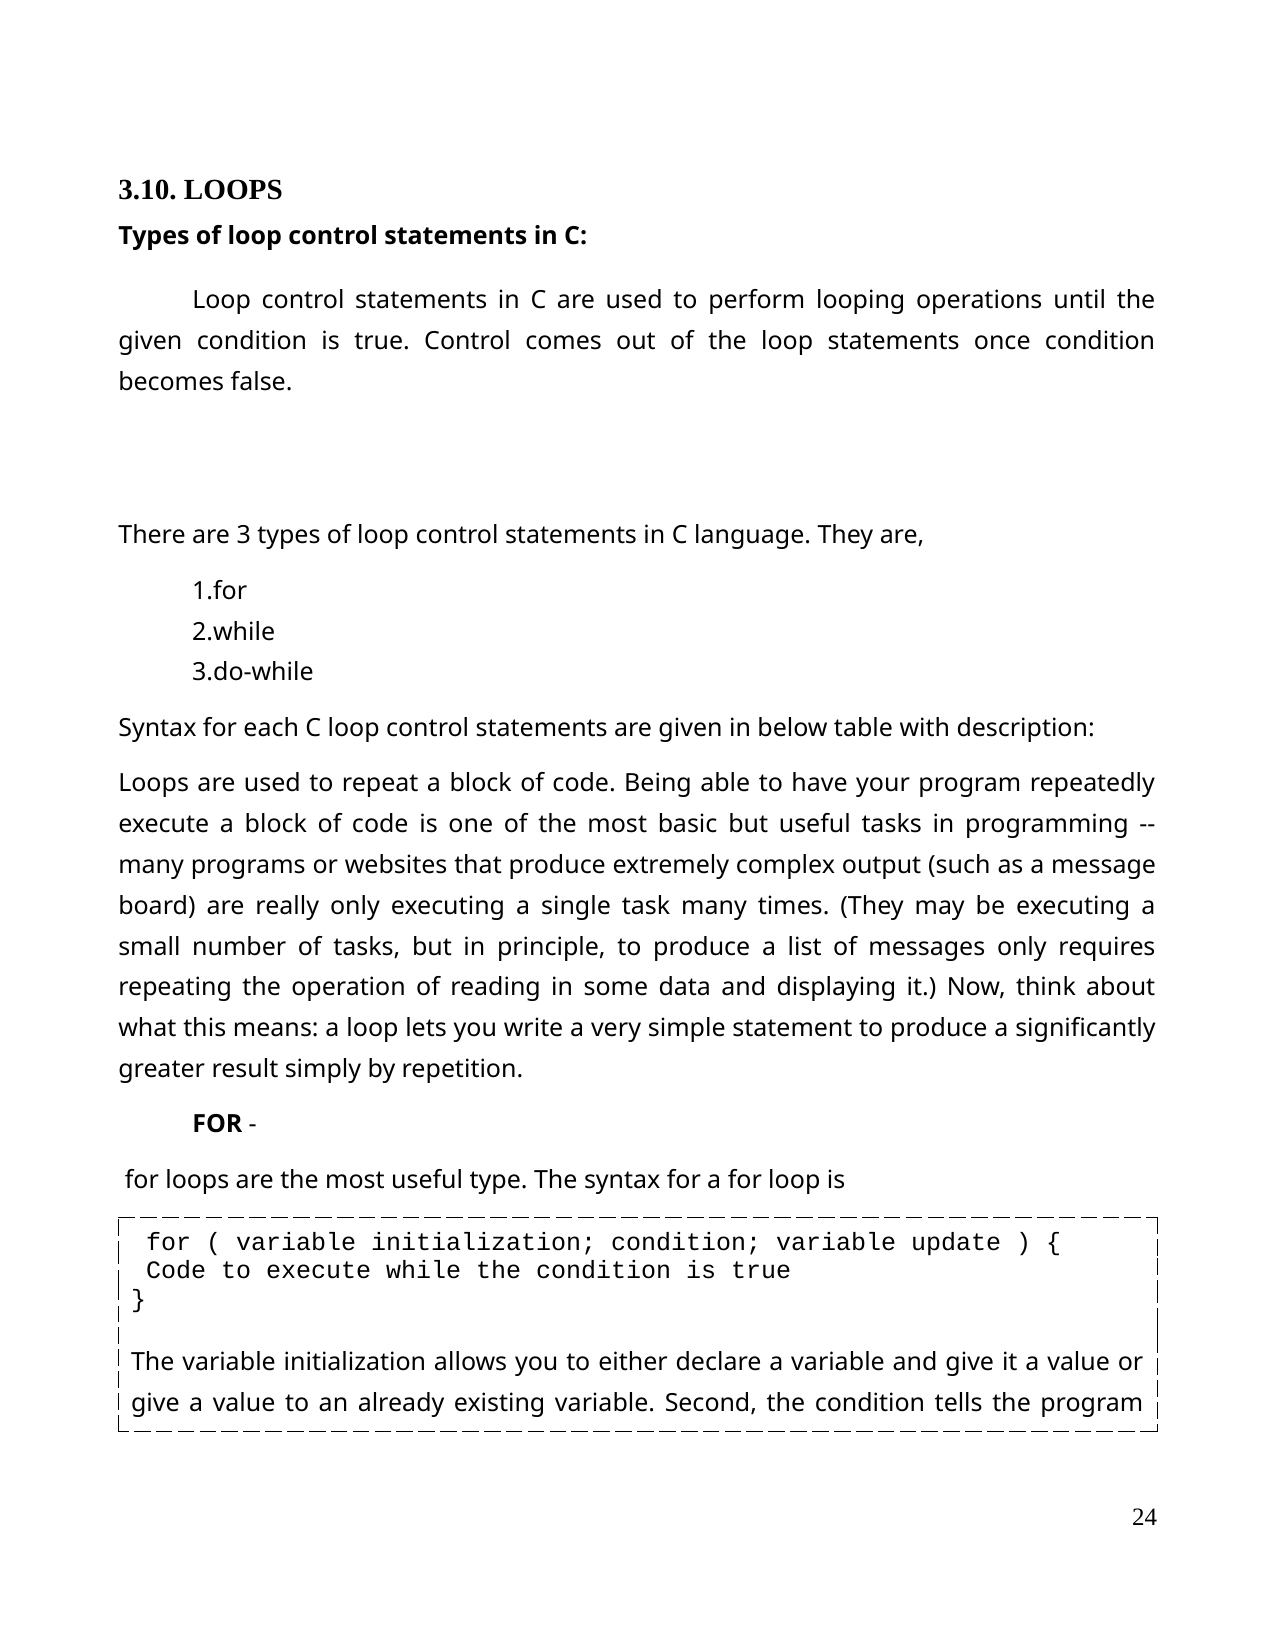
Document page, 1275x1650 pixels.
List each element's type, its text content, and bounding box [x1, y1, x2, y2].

text } [118, 1274, 1157, 1314]
list for [118, 572, 1157, 606]
subtitle Types of loop control statements in C: [118, 218, 1157, 252]
text for ( variable initialization; condition; variable update ) { [118, 1217, 1157, 1245]
text FOR - [118, 1106, 1157, 1140]
text Loops are used to repeat a block of code. Being able to have your program repeatedly execute a block of code is one of the most basic but useful tasks in programming -- many programs or websites that produce extremely complex output (such as a message board) are really only executing a single task many times. (They may be executing a small number of tasks, but in principle, to produce a list of messages only requires repeating the operation of reading in some data and displaying it.) Now, think about what this means: a loop lets you write a very simple statement to produce a significantly greater result simply by repetition. [118, 765, 1157, 1085]
text Code to execute while the condition is true [118, 1245, 1157, 1274]
text There are 3 types of loop control statements in C language. They are, [118, 517, 1157, 551]
list do-while [118, 654, 1157, 688]
text Syntax for each C loop control statements are given in below table with description: [118, 709, 1157, 743]
list while [118, 613, 1157, 647]
text The variable initialization allows you to either declare a variable and give it a value or give a value to an already existing variable. Second, the condition tells the program [118, 1331, 1157, 1432]
text Loop control statements in C are used to perform looping operations until the given condition is true. Control comes out of the loop statements once condition becomes false. [118, 281, 1157, 397]
subtitle 3.10. LOOPS [118, 172, 1157, 205]
text for loops are the most useful type. The syntax for a for loop is [118, 1162, 1157, 1196]
